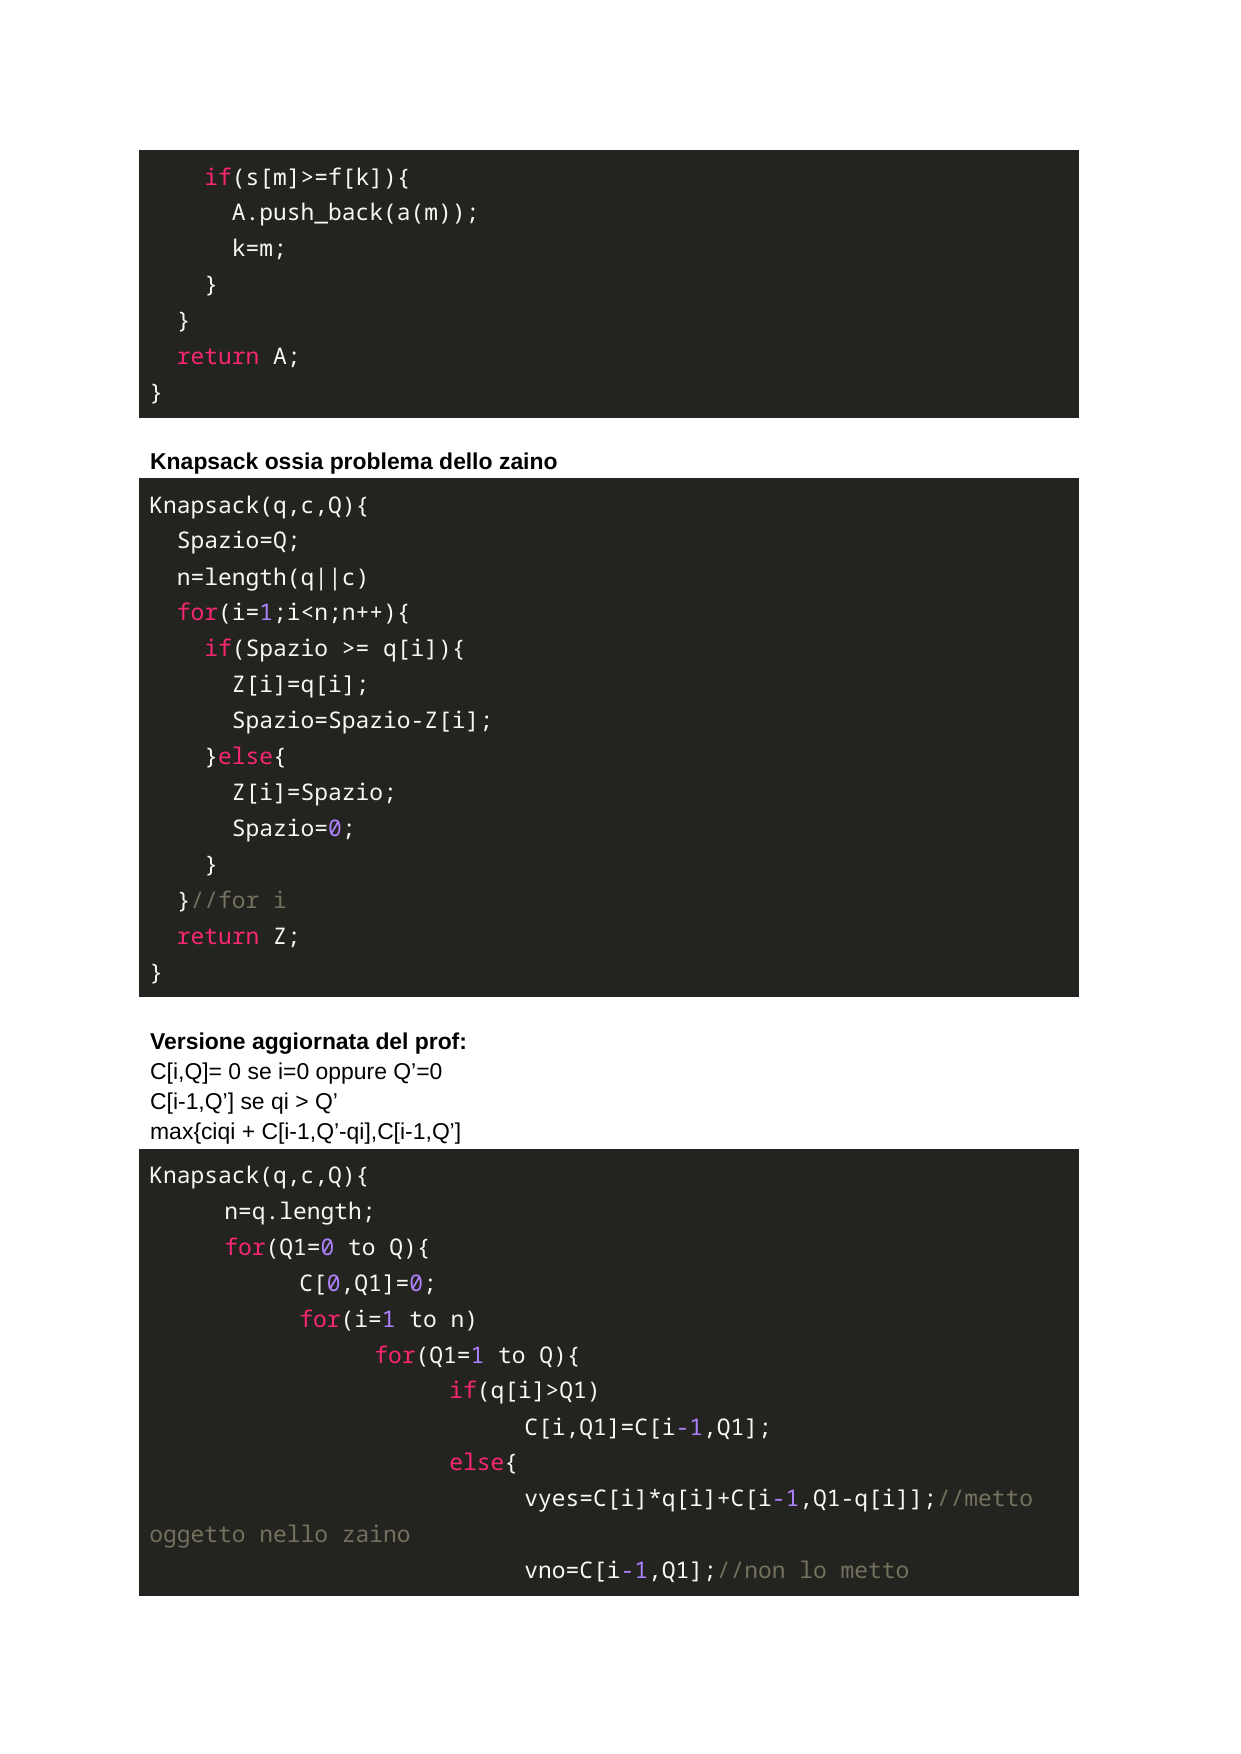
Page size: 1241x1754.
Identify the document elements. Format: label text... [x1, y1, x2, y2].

text Versione aggiornata del prof: [150, 1028, 1090, 1054]
text C[i-1,Q’] se qi > Q’ [150, 1088, 1090, 1114]
table_header if(s[m]>=f[k]){ A.push_back(a(m)); k=m; } } return A; } [139, 150, 1079, 418]
text max{ciqi + C[i-1,Q’-qi],C[i-1,Q’] [150, 1118, 1090, 1144]
text C[i,Q]= 0 se i=0 oppure Q’=0 [150, 1058, 1090, 1084]
table_header Knapsack(q,c,Q){ Spazio=Q; n=length(q||c) for(i=1;i<n;n++){ if(Spazio >= q[i]){ Z[i]=q[i]; Spazio=Spazio-Z[i]; }else{ Z[i]=Spazio; Spazio=0; } }//for i return Z; } [139, 478, 1079, 997]
text Knapsack ossia problema dello zaino [150, 448, 1090, 474]
table_header Knapsack(q,c,Q){ n=q.length; for(Q1=0 to Q){ C[0,Q1]=0; for(i=1 to n) for(Q1=1 to Q){ if(q[i]>Q1) C[i,Q1]=C[i-1,Q1]; else{ vyes=C[i]*q[i]+C[i-1,Q1-q[i]];//metto oggetto nello zaino vno=C[i-1,Q1];//non lo metto [139, 1149, 1079, 1596]
